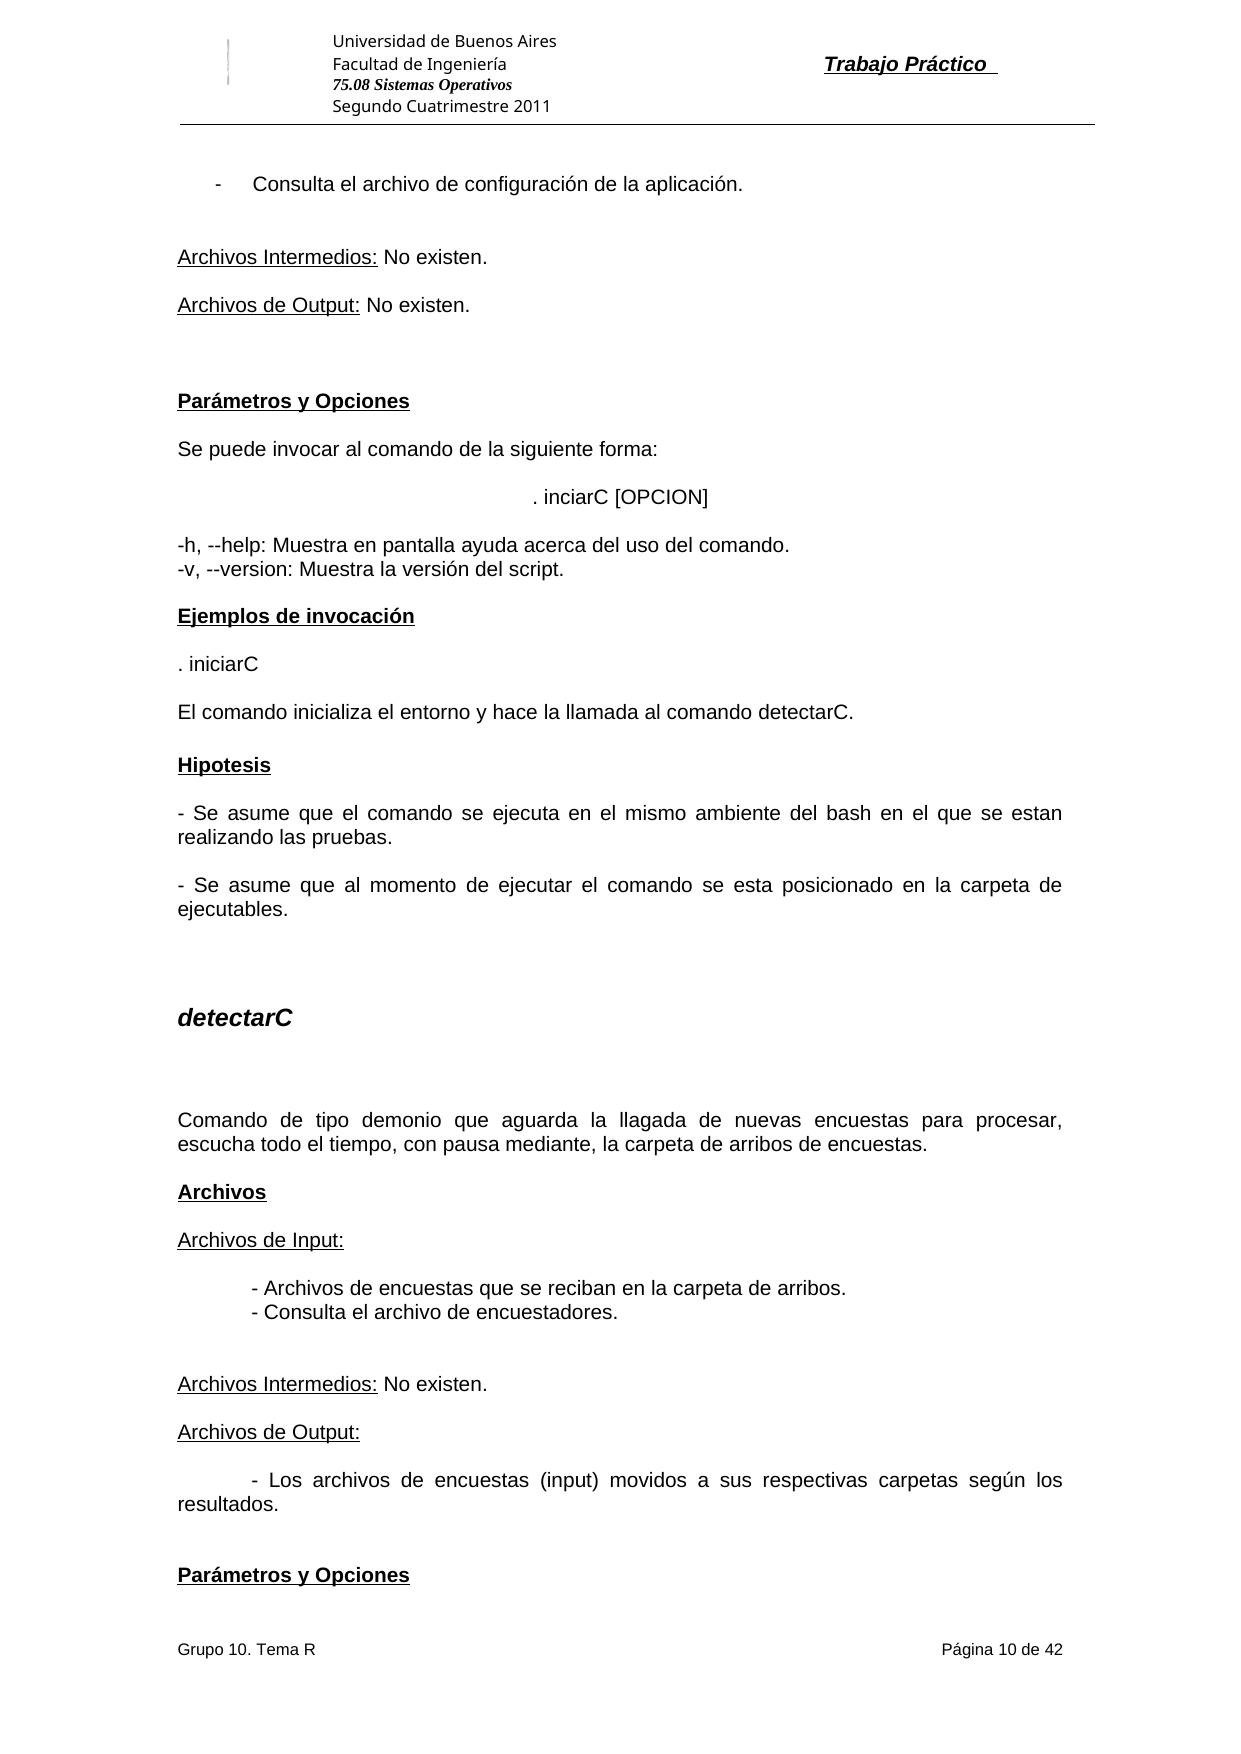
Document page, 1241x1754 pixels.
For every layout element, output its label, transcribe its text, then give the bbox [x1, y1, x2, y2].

text - Los archivos de encuestas (input) movidos a sus respectivas carpetas según los resultados. [177, 1467, 1063, 1515]
text -v, --version: Muestra la versión del script. [177, 556, 1063, 580]
text Archivos Intermedios: No existen. [177, 245, 1063, 269]
text Archivos Intermedios: No existen. [177, 1372, 1063, 1396]
subtitle detectarC [177, 1003, 1063, 1032]
text Ejemplos de invocación [177, 604, 1063, 628]
list - Consulta el archivo de encuestadores. [177, 1300, 1063, 1324]
text . iniciarC [177, 652, 1063, 676]
text Parámetros y Opciones [177, 1563, 1063, 1587]
text - Se asume que el comando se ejecuta en el mismo ambiente del bash en el que se estan realizando las pruebas. [177, 801, 1063, 849]
text El comando inicializa el entorno y hace la llamada al comando detectarC. [177, 700, 1063, 724]
list - Archivos de encuestas que se reciban en la carpeta de arribos. [177, 1276, 1063, 1300]
text Archivos de Input: [177, 1228, 1063, 1252]
text Archivos de Output: No existen. [177, 293, 1063, 317]
text - Se asume que al momento de ejecutar el comando se esta posicionado en la carpeta de ejecutables. [177, 873, 1063, 921]
text Parámetros y Opciones [177, 389, 1063, 413]
text -h, --help: Muestra en pantalla ayuda acerca del uso del comando. [177, 532, 1063, 556]
text Archivos [177, 1180, 1063, 1204]
text Hipotesis [177, 753, 1063, 777]
text Comando de tipo demonio que aguarda la llagada de nuevas encuestas para procesar, escucha todo el tiempo, con pausa mediante, la carpeta de arribos de encuestas. [177, 1108, 1063, 1156]
text . inciarC [OPCION] [177, 484, 1063, 508]
text Se puede invocar al comando de la siguiente forma: [177, 437, 1063, 461]
list Consulta el archivo de configuración de la aplicación. [215, 172, 1063, 197]
text Archivos de Output: [177, 1419, 1063, 1443]
